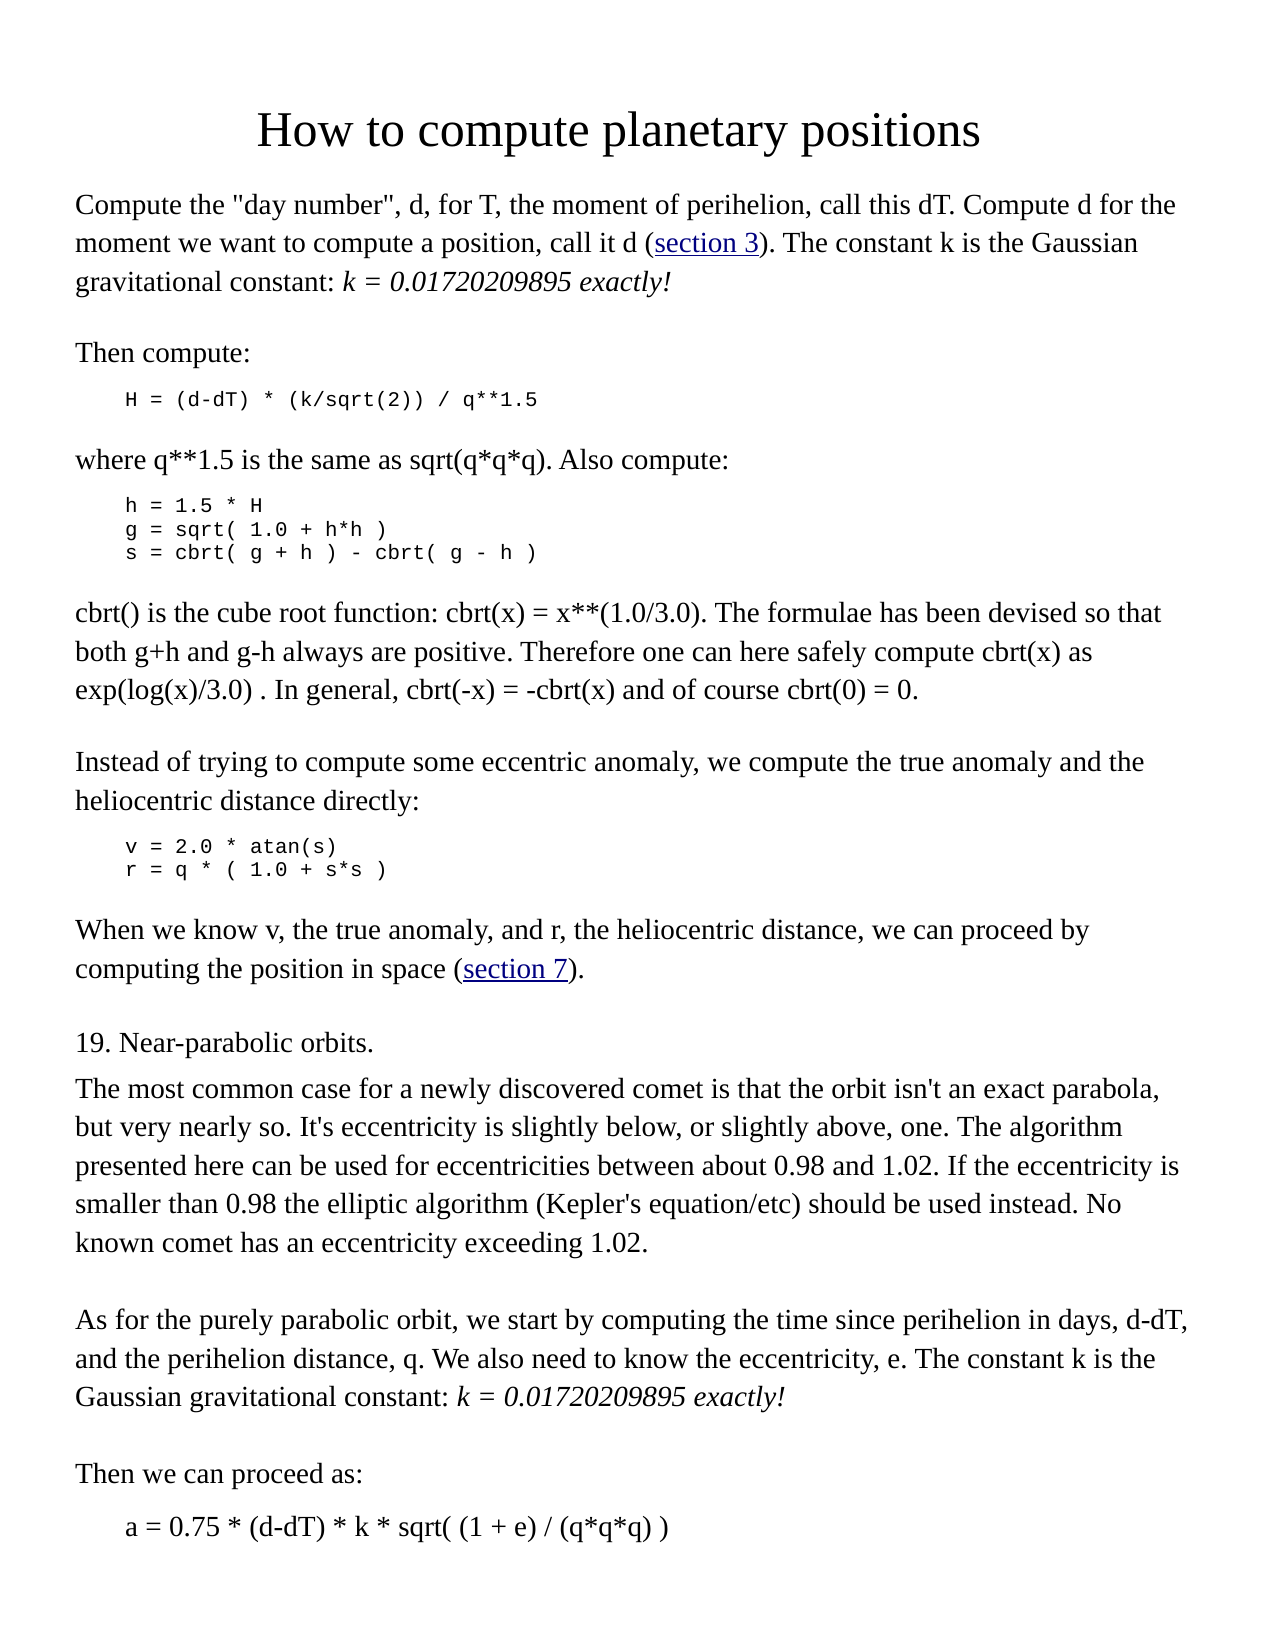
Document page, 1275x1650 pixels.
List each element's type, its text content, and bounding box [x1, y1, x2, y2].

text Compute the "day number", d, for T, the moment of perihelion, call this dT. Compute d for the moment we want to compute a position, call it d (section 3). The constant k is the Gaussian gravitational constant: k = 0.01720209895 exactly! Then compute: [75, 187, 1200, 369]
subtitle 19. Near-parabolic orbits. [75, 1025, 1200, 1058]
text a = 0.75 * (d-dT) * k * sqrt( (1 + e) / (q*q*q) ) [75, 1509, 1200, 1543]
text s = cbrt( g + h ) - cbrt( g - h ) [75, 542, 1200, 566]
text where q**1.5 is the same as sqrt(q*q*q). Also compute: [75, 442, 1200, 475]
text cbrt() is the cube root function: cbrt(x) = x**(1.0/3.0). The formulae has been devised so that both g+h and g-h always are positive. Therefore one can here safely compute cbrt(x) as exp(log(x)/3.0) . In general, cbrt(-x) = -cbrt(x) and of course cbrt(0) = 0. Instead of trying to compute some eccentric anomaly, we compute the true anomaly and the heliocentric distance directly: [75, 595, 1200, 816]
text v = 2.0 * atan(s) [75, 836, 1200, 859]
text g = sqrt( 1.0 + h*h ) [75, 519, 1200, 542]
text r = q * ( 1.0 + s*s ) [75, 859, 1200, 883]
text The most common case for a newly discovered comet is that the orbit isn't an exact parabola, but very nearly so. It's eccentricity is slightly below, or slightly above, one. The algorithm presented here can be used for eccentricities between about 0.98 and 1.02. If the eccentricity is smaller than 0.98 the elliptic algorithm (Kepler's equation/etc) should be used instead. No known comet has an eccentricity exceeding 1.02. As for the purely parabolic orbit, we start by computing the time since perihelion in days, d-dT, and the perihelion distance, q. We also need to know the eccentricity, e. The constant k is the Gaussian gravitational constant: k = 0.01720209895 exactly! Then we can proceed as: [75, 1071, 1200, 1490]
text When we know v, the true anomaly, and r, the heliocentric distance, we can proceed by computing the position in space (section 7). [75, 912, 1200, 984]
text H = (d-dT) * (k/sqrt(2)) / q**1.5 [75, 389, 1200, 412]
text h = 1.5 * H [75, 495, 1200, 519]
